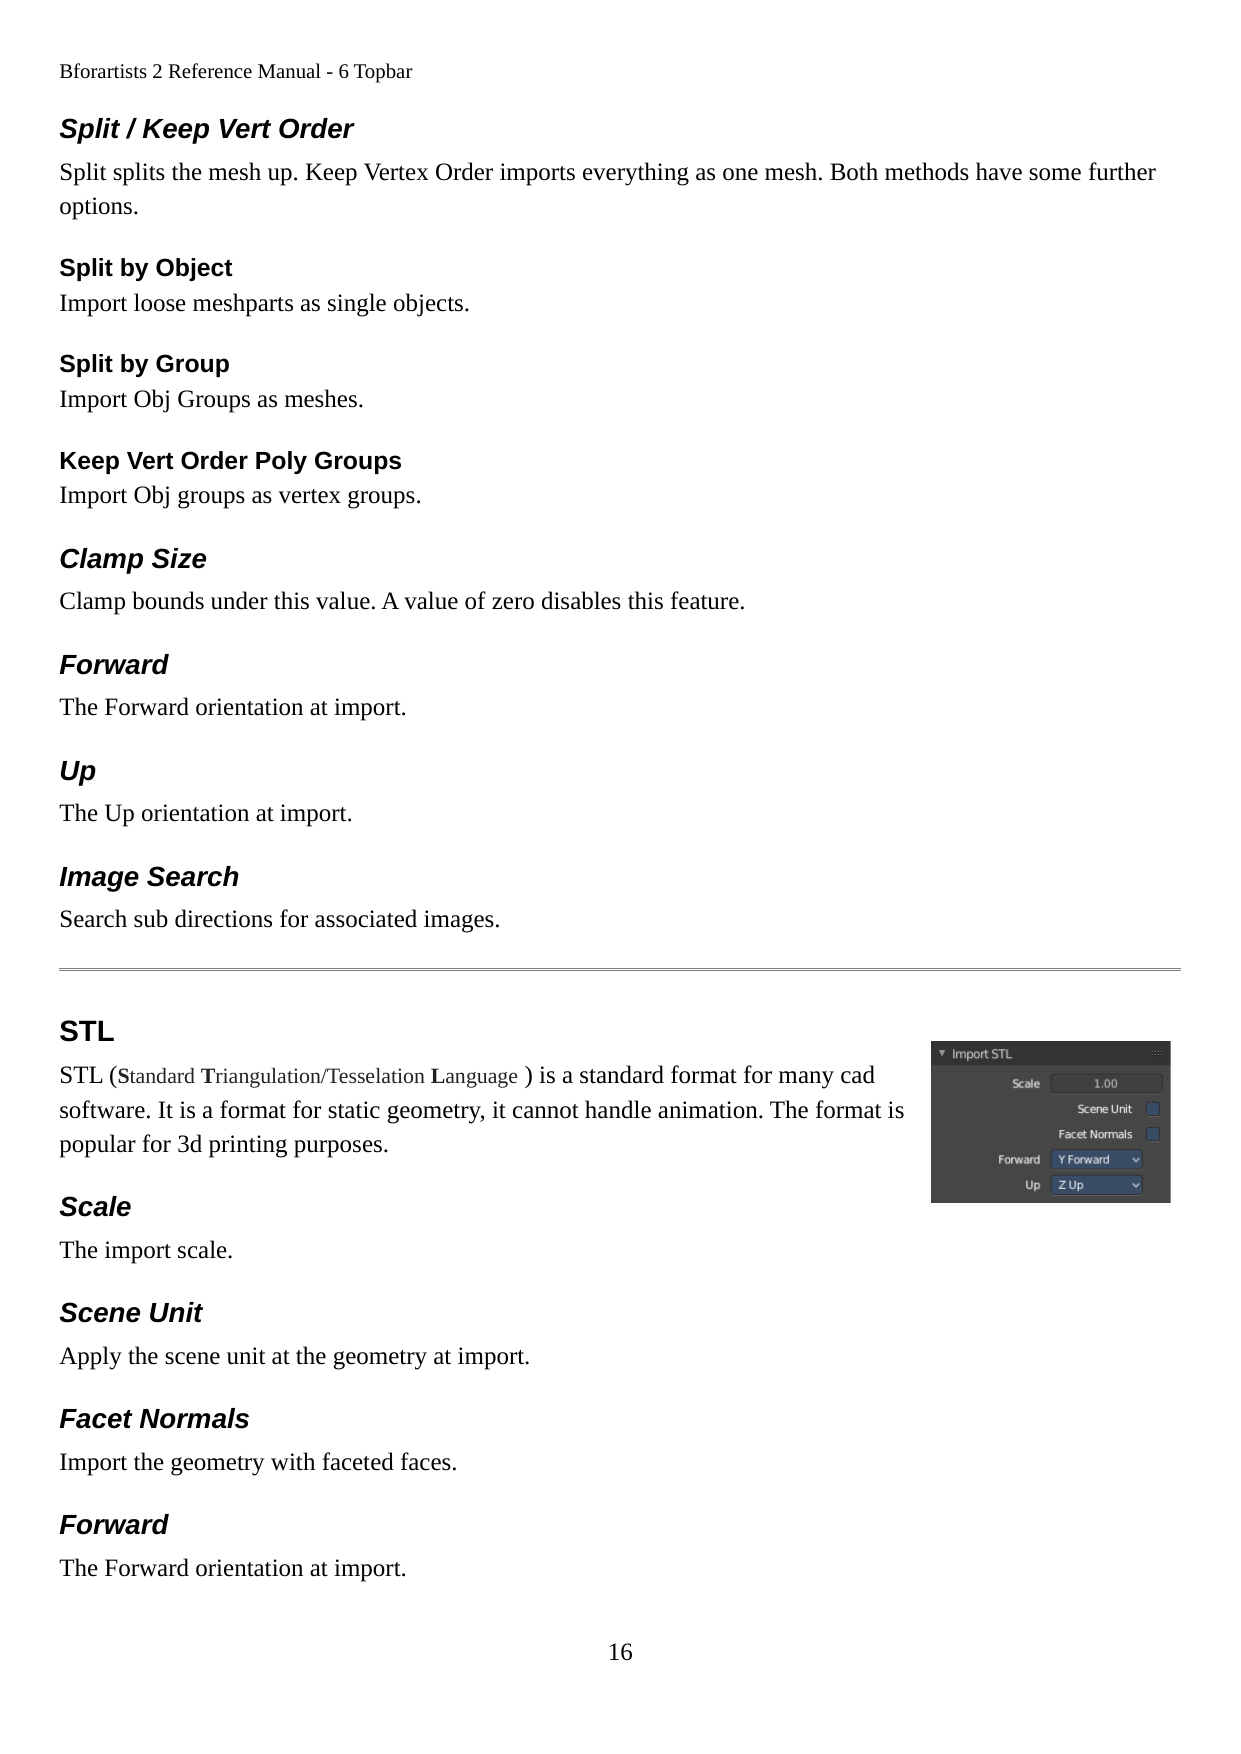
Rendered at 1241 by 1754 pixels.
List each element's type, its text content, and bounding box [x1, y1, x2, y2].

subtitle Split / Keep Vert Order [59, 113, 1181, 144]
subtitle Forward [59, 648, 1181, 680]
text The Forward orientation at import. [59, 1553, 1181, 1582]
subtitle Scene Unit [59, 1297, 1181, 1329]
text Apply the scene unit at the geometry at import. [59, 1341, 1181, 1370]
text STL (Standard Triangulation/Tesselation Language ) is a standard format for many cad software. It is a format for static geometry, it cannot handle animation. The format is popular for 3d printing purposes. [59, 1060, 931, 1158]
text Import the geometry with faceted faces. [59, 1447, 1181, 1476]
subtitle Keep Vert Order Poly Groups [59, 446, 1181, 474]
subtitle Scale [59, 1191, 1181, 1223]
text Import Obj Groups as meshes. [59, 384, 1181, 413]
picture [931, 1041, 1171, 1203]
subtitle Facet Normals [59, 1403, 1181, 1434]
text The Forward orientation at import. [59, 692, 1181, 721]
subtitle Clamp Size [59, 542, 1181, 574]
text Import loose meshparts as single objects. [59, 288, 1181, 317]
text Import Obj groups as vertex groups. [59, 481, 1181, 509]
text The Up orientation at import. [59, 798, 1181, 827]
text Clamp bounds under this value. A value of zero disables this feature. [59, 586, 1181, 615]
subtitle Image Search [59, 860, 1181, 892]
text Split splits the mesh up. Keep Vertex Order imports everything as one mesh. Both methods have some further options. [59, 157, 1181, 220]
subtitle STL [59, 1014, 1181, 1048]
subtitle Split by Object [59, 253, 1181, 282]
text Search sub directions for associated images. [59, 904, 1181, 933]
subtitle Forward [59, 1509, 1181, 1541]
subtitle Up [59, 754, 1181, 786]
text The import scale. [59, 1235, 1181, 1264]
subtitle Split by Group [59, 349, 1181, 378]
